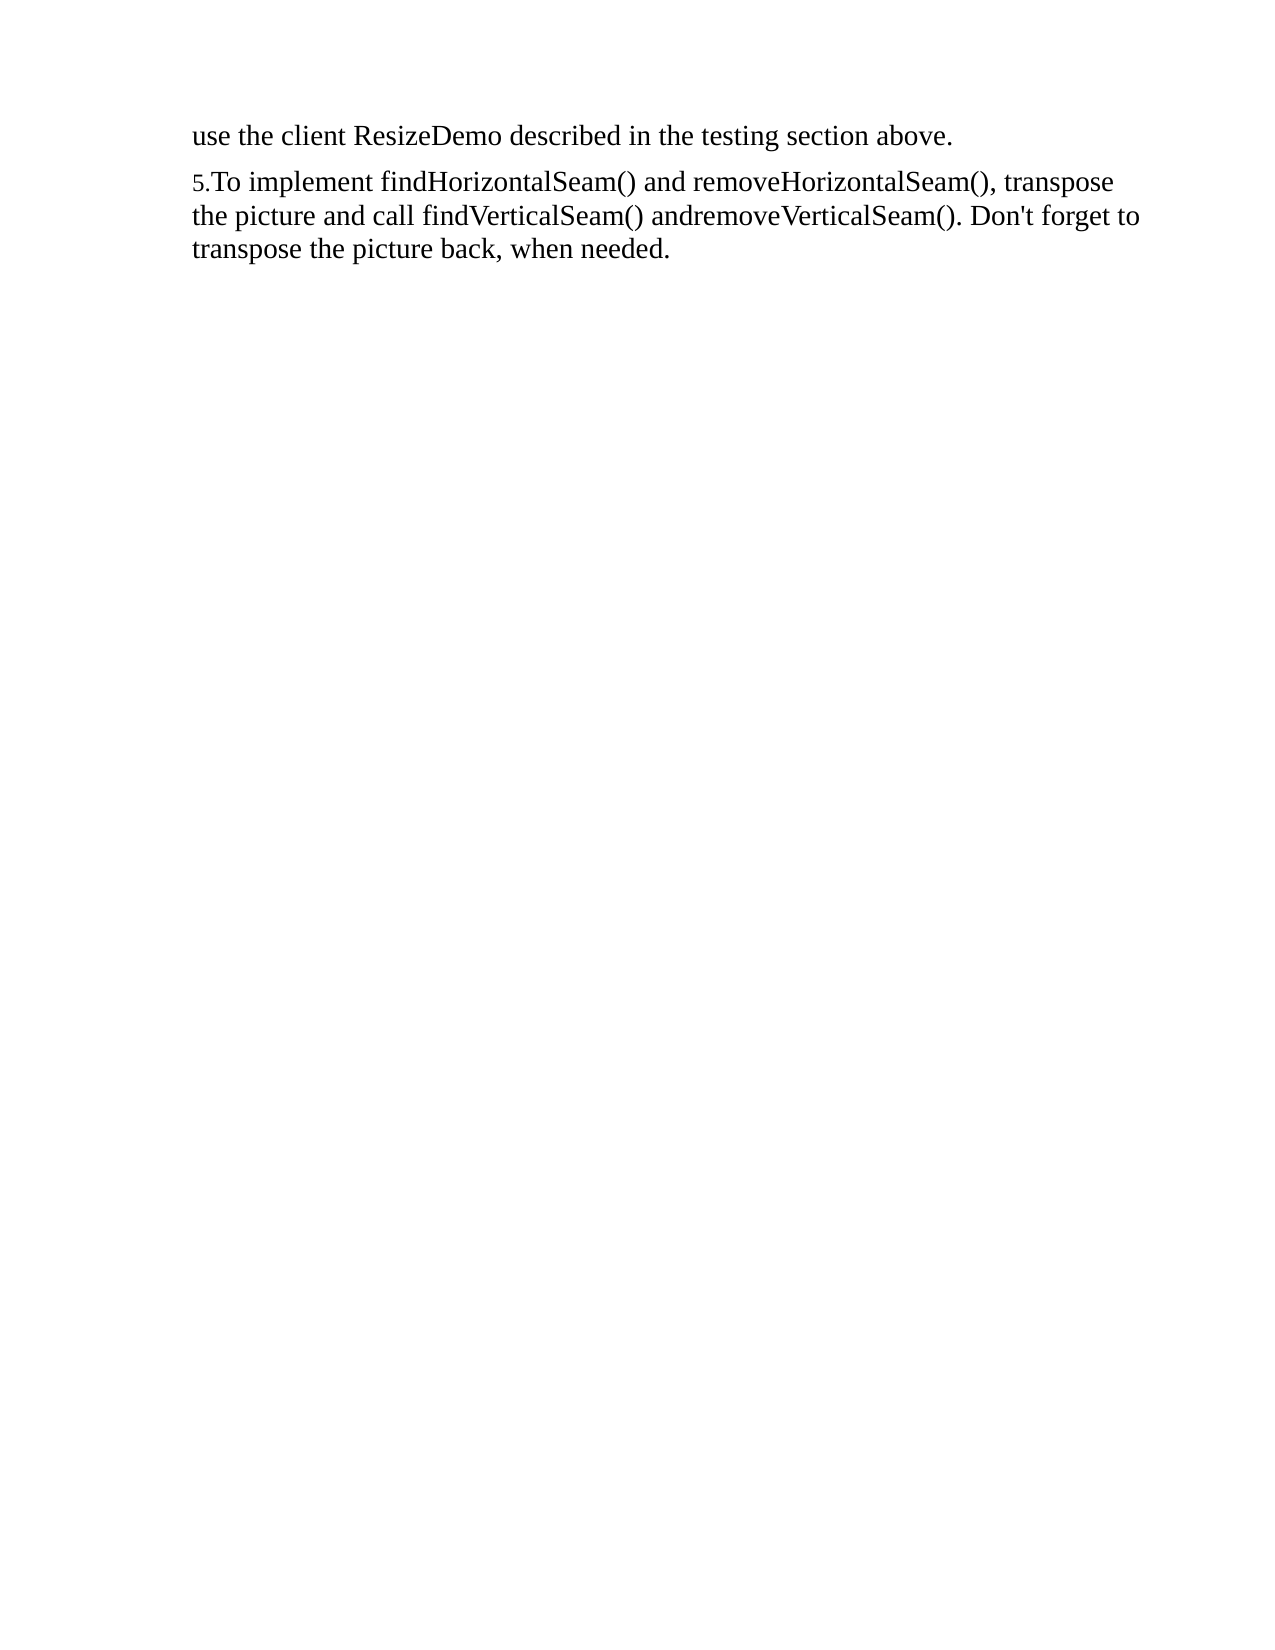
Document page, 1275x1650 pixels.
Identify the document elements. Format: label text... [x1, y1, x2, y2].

list use the client ResizeDemo described in the testing section above. [118, 118, 1157, 152]
list To implement findHorizontalSeam() and removeHorizontalSeam(), transpose the picture and call findVerticalSeam() andremoveVerticalSeam(). Don't forget to transpose the picture back, when needed. [118, 164, 1157, 265]
